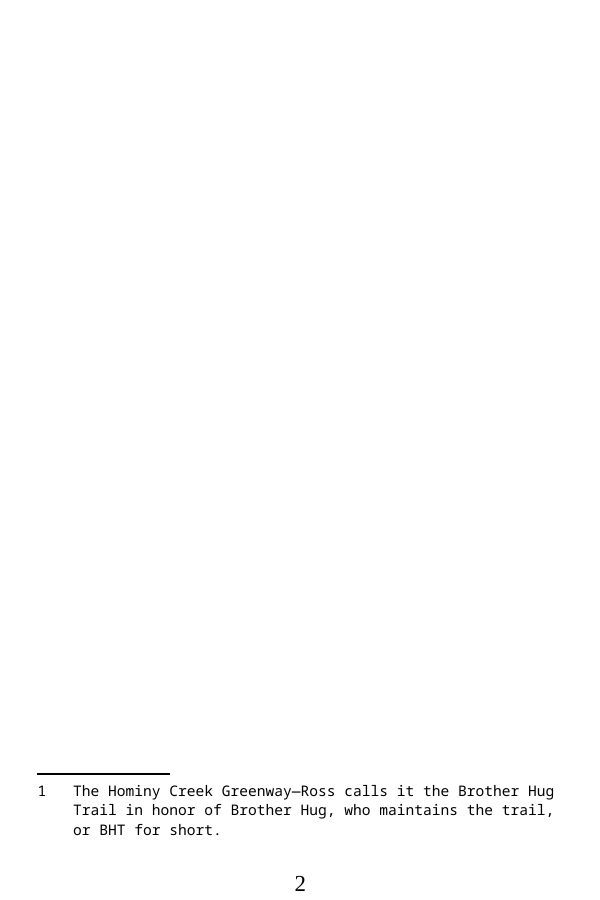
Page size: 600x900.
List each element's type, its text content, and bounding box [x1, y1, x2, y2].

text Sure! [481, 446, 562, 469]
text Need anything? [37, 514, 562, 537]
text I tidied my room a bit after printing my first page and eventually got a text from Cait, saying, “You pretty much published a book!” [37, 83, 562, 151]
text Eek at 3 [37, 287, 562, 310]
text I brushed my teeth, put on my hat, shoes, bag (which still contained my wallet and cup,) grabbed my phone, both journals, a Hop Splash and left the house. I walked up Brevard, Olney, Sand Hill, found a humongous leaf, walked to BHT, sat on a rock and wrote in my journal until Cait pulled up at 12:57. [37, 628, 562, 764]
text Feel like taking a walk at hominy creek? [37, 423, 562, 446]
text Work at 3 I mean [37, 310, 562, 333]
text Just sittim on my bed habbin coppee [333, 355, 562, 401]
text . . . [37, 37, 562, 60]
text I said, “Hehe yeah. Just started a new one today that should hopefully be a better fit but we'll have to see how it handles getting stuffed with all those labels,” and then, “What you up to?” [37, 151, 562, 242]
text Meet you at the sand hill entrance in 30? [333, 537, 562, 582]
text Can't think o nothin” [333, 582, 562, 605]
text no be home about 20 [37, 492, 562, 514]
text “About to walk to the market get some supplies [37, 264, 562, 287]
text Lol [37, 401, 562, 423]
text What's up with you [37, 333, 562, 355]
text Word! I'm just walking to the market [37, 469, 562, 492]
text The Hominy Creek Greenway—Ross calls it the Brother Hug Trail in honor of Brother Hug, who maintains the trail, or BHT for short. [37, 780, 562, 840]
